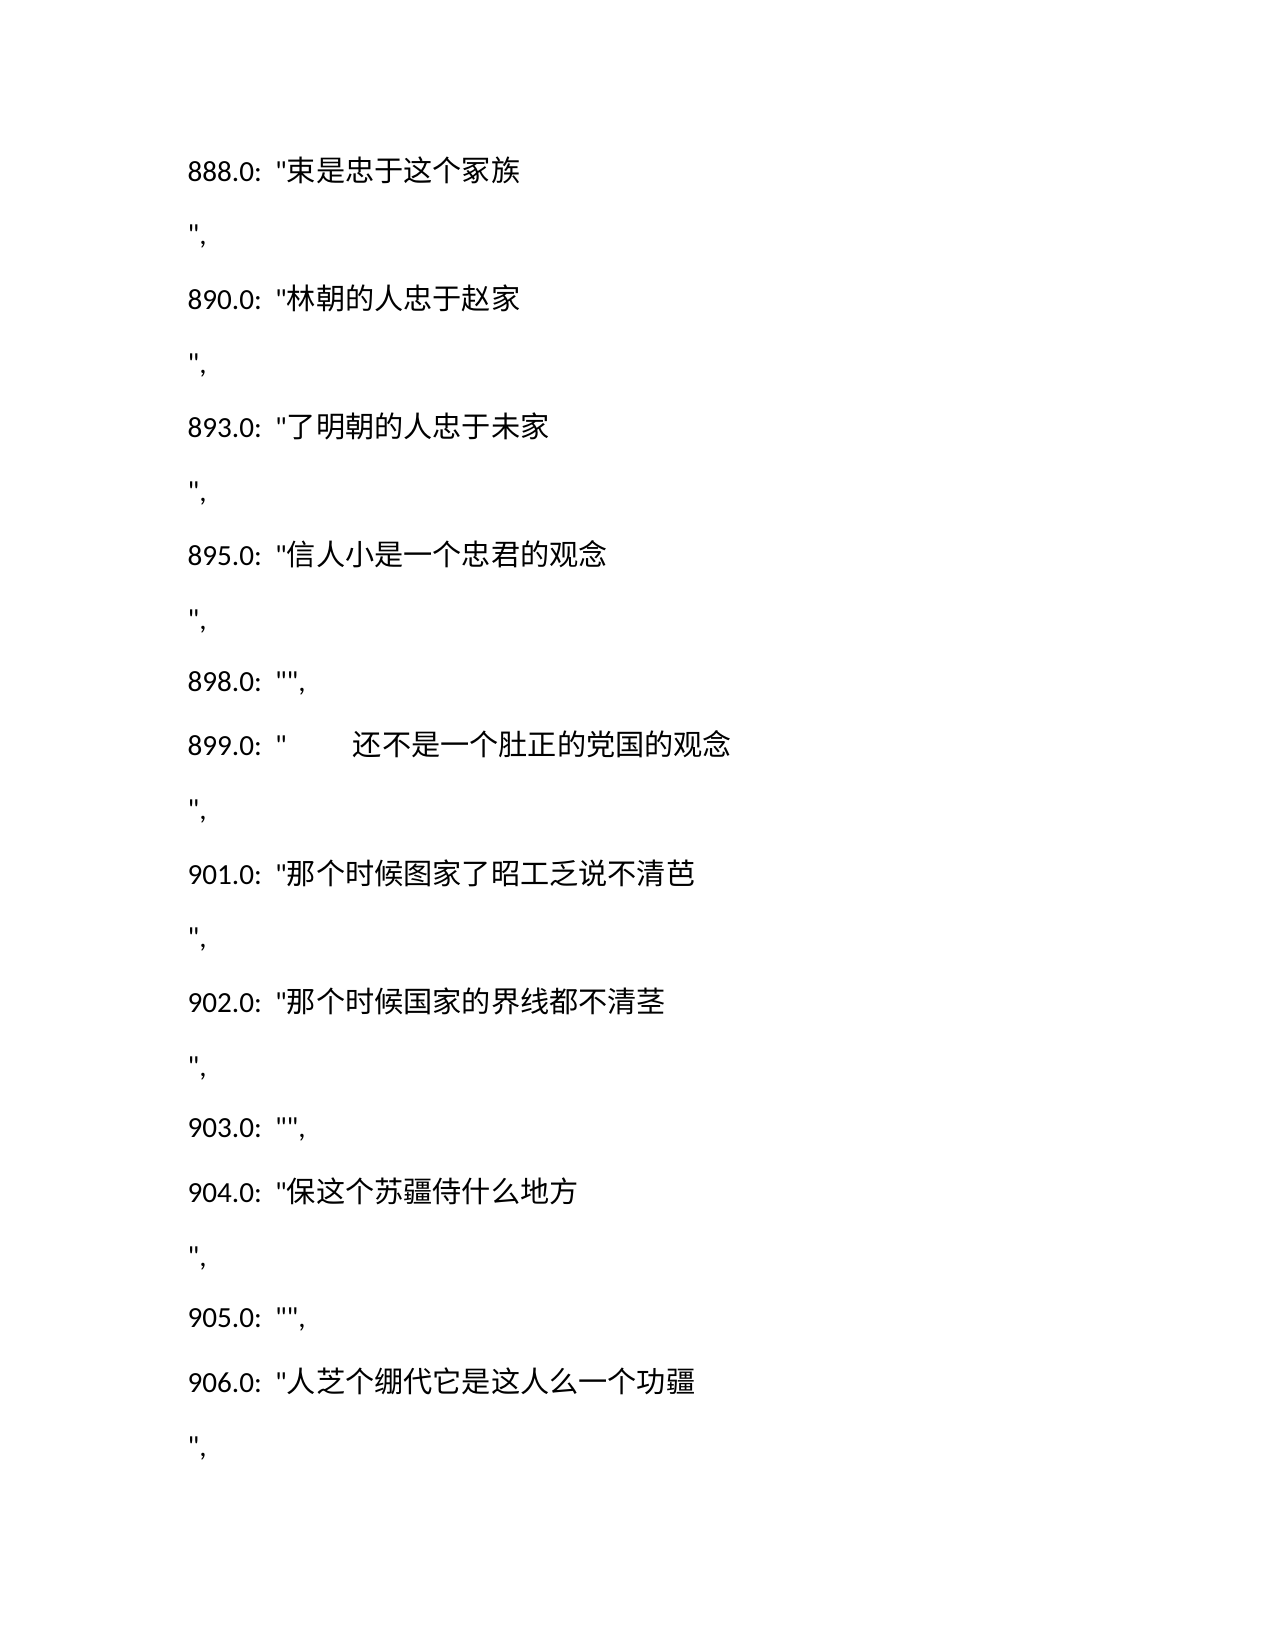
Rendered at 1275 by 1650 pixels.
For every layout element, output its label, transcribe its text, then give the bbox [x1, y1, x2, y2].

text ", [187, 919, 1087, 955]
text ", [187, 601, 1087, 637]
text 901.0: "那个时候图家了昭工乏说不清芭 [187, 853, 1087, 893]
text 905.0: "", [187, 1299, 1087, 1335]
text ", [187, 473, 1087, 508]
text ", [187, 1238, 1087, 1273]
text 906.0: "人芝个绷代它是这人么一个功疆 [187, 1361, 1087, 1401]
text 888.0: "束是忠于这个冢族 [187, 150, 1087, 190]
text ", [187, 1048, 1087, 1083]
text ", [187, 216, 1087, 252]
text 895.0: "信人小是一个忠君的观念 [187, 535, 1087, 574]
text ", [187, 345, 1087, 380]
text 898.0: "", [187, 663, 1087, 698]
text 899.0: " 还不是一个肚正的党国的观念 [187, 725, 1087, 764]
text ", [187, 791, 1087, 827]
text 902.0: "那个时候国家的界线都不清茎 [187, 981, 1087, 1021]
text 904.0: "保这个苏疆侍什么地方 [187, 1171, 1087, 1211]
text ", [187, 1428, 1087, 1463]
text 893.0: "了明朝的人忠于未家 [187, 406, 1087, 446]
text 890.0: "林朝的人忠于赵家 [187, 278, 1087, 318]
text 903.0: "", [187, 1109, 1087, 1145]
